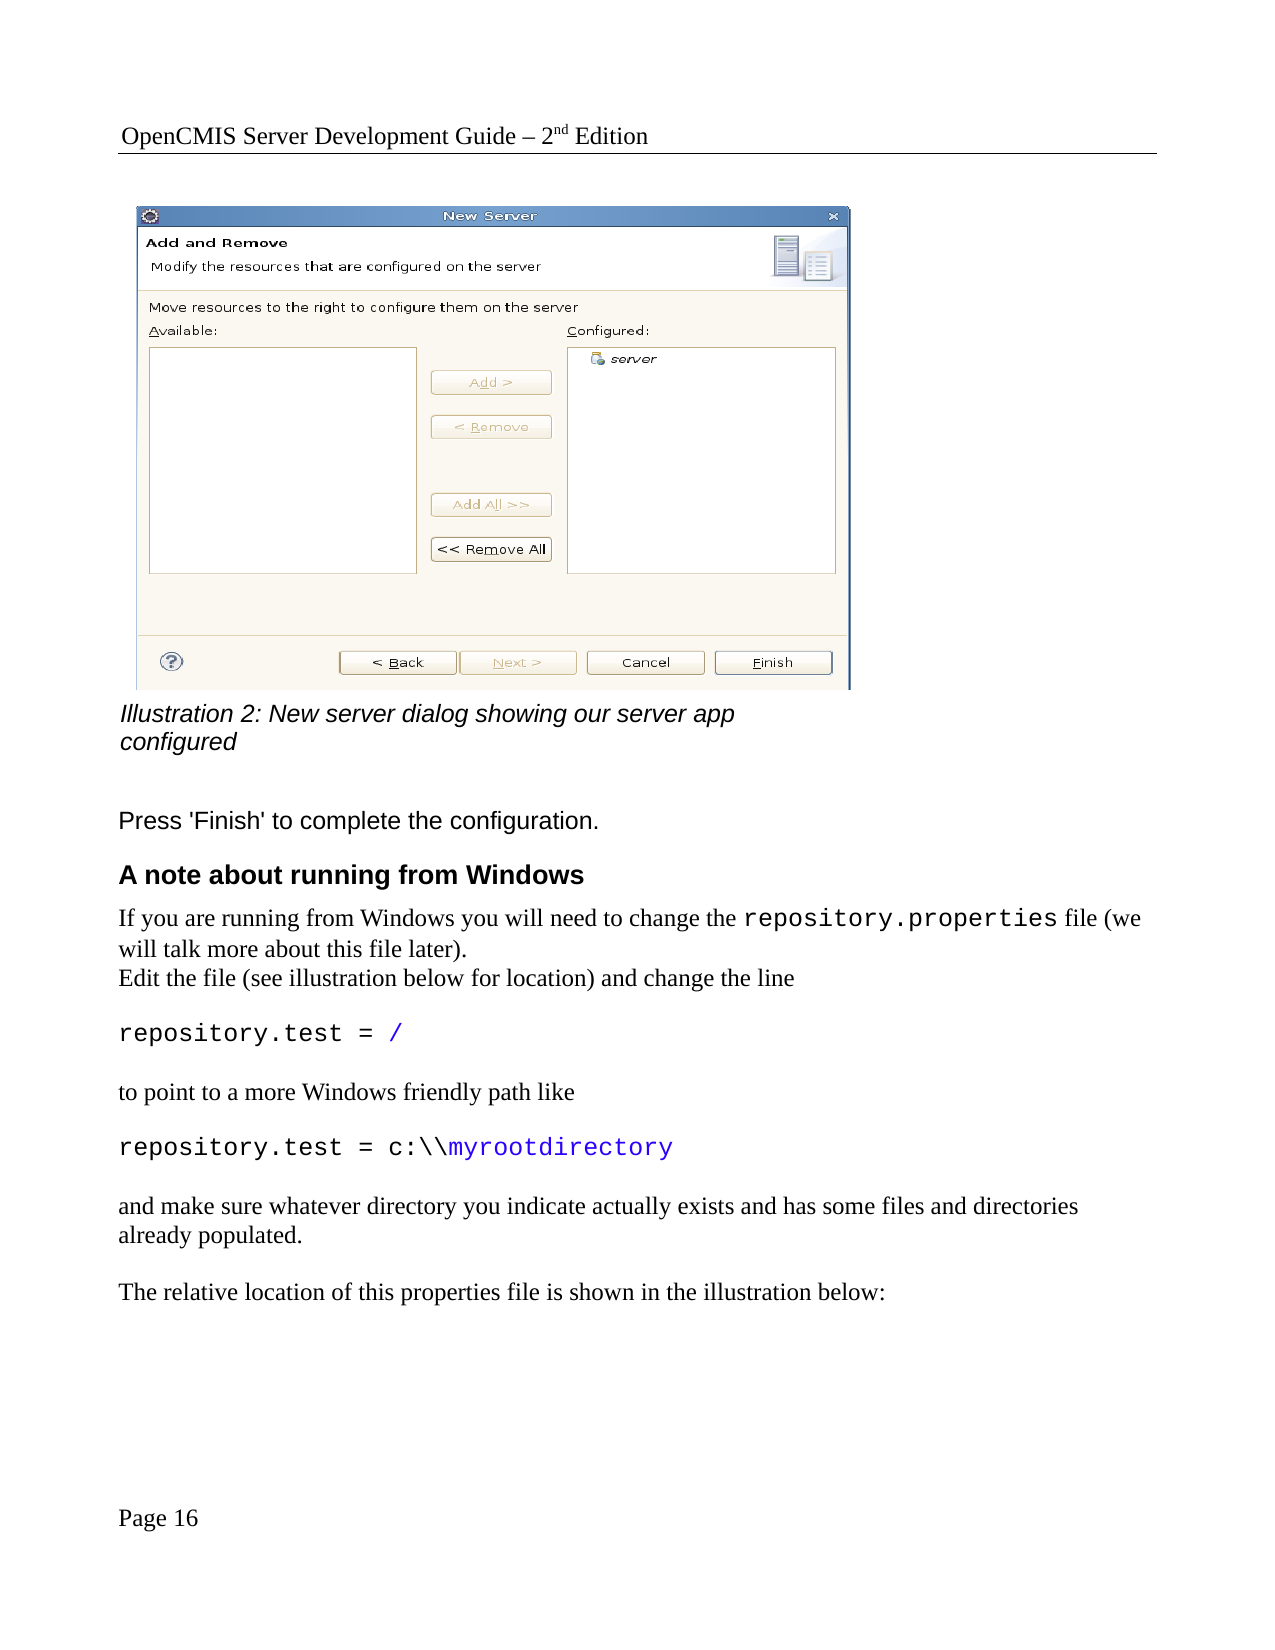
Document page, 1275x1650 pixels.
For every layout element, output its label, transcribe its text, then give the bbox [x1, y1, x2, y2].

list Edit the file (see illustration below for location) and change the line [118, 963, 1157, 991]
list and make sure whatever directory you indicate actually exists and has some files and directories already populated. [118, 1191, 1157, 1248]
list The relative location of this properties file is shown in the illustration below: [118, 1277, 1157, 1306]
list Illustration 2: New server dialog showing our server app configured [120, 698, 861, 756]
list Press 'Finish' to complete the configuration. [118, 806, 1157, 834]
picture [136, 206, 851, 690]
list repository.test = / [118, 1020, 1157, 1048]
list If you are running from Windows you will need to change the repository.properties file (we will talk more about this file later). [118, 903, 1157, 963]
list to point to a more Windows friendly path like [118, 1077, 1157, 1106]
list repository.test = c:\\myrootdirectory [118, 1106, 1157, 1163]
subtitle A note about running from Windows [118, 859, 1157, 891]
